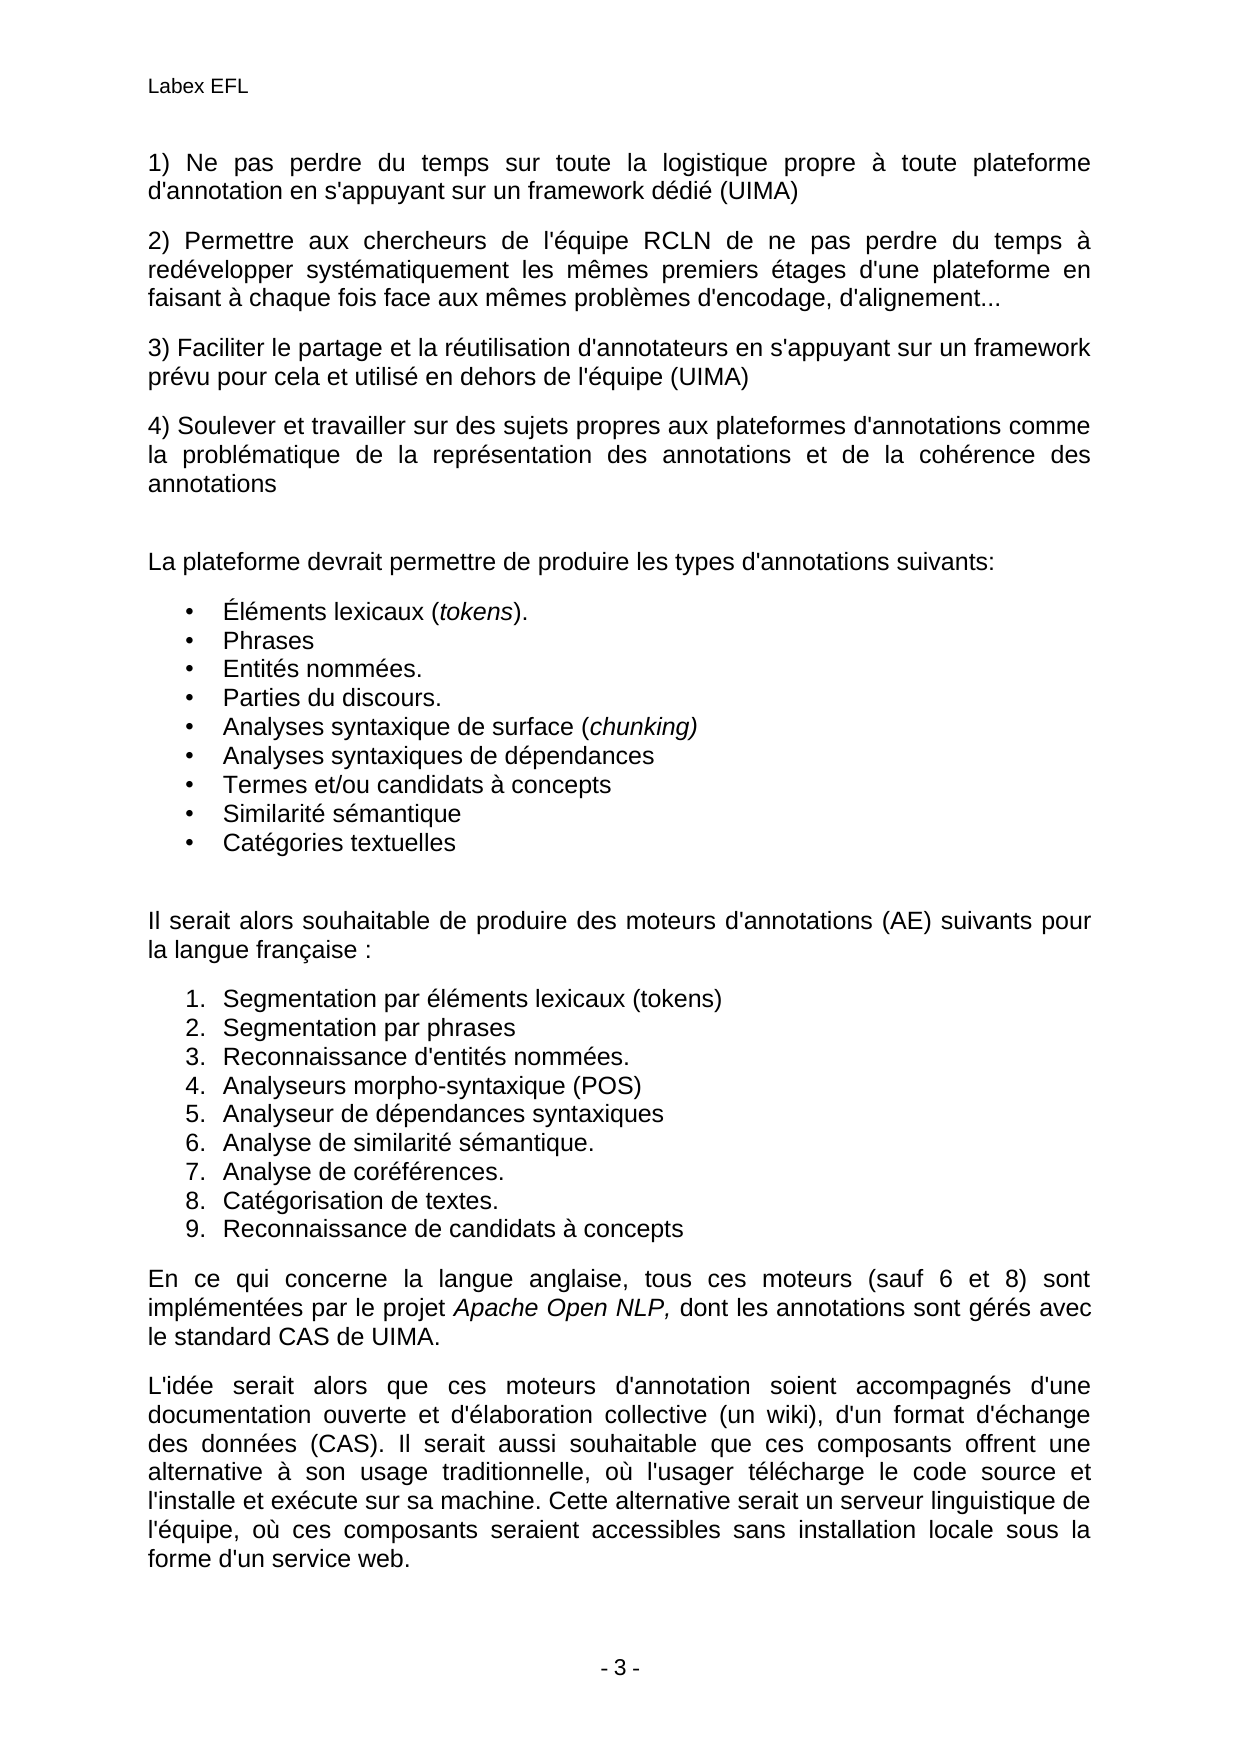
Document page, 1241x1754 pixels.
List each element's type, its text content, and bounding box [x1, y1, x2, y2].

text En ce qui concerne la langue anglaise, tous ces moteurs (sauf 6 et 8) sont implémentées par le projet Apache Open NLP, dont les annotations sont gérés avec le standard CAS de UIMA. [148, 1264, 1093, 1350]
text 2) Permettre aux chercheurs de l'équipe RCLN de ne pas perdre du temps à redévelopper systématiquement les mêmes premiers étages d'une plateforme en faisant à chaque fois face aux mêmes problèmes d'encodage, d'alignement... [148, 226, 1093, 312]
list Segmentation par éléments lexicaux (tokens) [185, 984, 1093, 1013]
list Reconnaissance de candidats à concepts [185, 1214, 1093, 1243]
list Similarité sémantique [185, 799, 1093, 828]
list Catégorisation de textes. [185, 1186, 1093, 1214]
list Analyseur de dépendances syntaxiques [185, 1099, 1093, 1128]
text Il serait alors souhaitable de produire des moteurs d'annotations (AE) suivants pour la langue française : [148, 906, 1093, 963]
list Entités nommées. [185, 654, 1093, 683]
list Reconnaissance d'entités nommées. [185, 1042, 1093, 1071]
list Phrases [185, 626, 1093, 654]
text 4) Soulever et travailler sur des sujets propres aux plateformes d'annotations comme la problématique de la représentation des annotations et de la cohérence des annotations [148, 411, 1093, 526]
list Catégories textuelles [185, 828, 1093, 856]
list Segmentation par phrases [185, 1013, 1093, 1042]
list Analyses syntaxique de surface (chunking) [185, 712, 1093, 741]
text L'idée serait alors que ces moteurs d'annotation soient accompagnés d'une documentation ouverte et d'élaboration collective (un wiki), d'un format d'échange des données (CAS). Il serait aussi souhaitable que ces composants offrent une alternative à son usage traditionnelle, où l'usager télécharge le code source et l'installe et exécute sur sa machine. Cette alternative serait un serveur linguistique de l'équipe, où ces composants seraient accessibles sans installation locale sous la forme d'un service web. [148, 1371, 1093, 1572]
text 1) Ne pas perdre du temps sur toute la logistique propre à toute plateforme d'annotation en s'appuyant sur un framework dédié (UIMA) [148, 148, 1093, 205]
text La plateforme devrait permettre de produire les types d'annotations suivants: [148, 547, 1093, 576]
list Analyses syntaxiques de dépendances [185, 741, 1093, 770]
list Analyse de similarité sémantique. [185, 1128, 1093, 1157]
text 3) Faciliter le partage et la réutilisation d'annotateurs en s'appuyant sur un framework prévu pour cela et utilisé en dehors de l'équipe (UIMA) [148, 333, 1093, 391]
list Termes et/ou candidats à concepts [185, 770, 1093, 799]
list Éléments lexicaux (tokens). [185, 597, 1093, 626]
list Parties du discours. [185, 683, 1093, 712]
list Analyseurs morpho-syntaxique (POS) [185, 1071, 1093, 1099]
list Analyse de coréférences. [185, 1157, 1093, 1186]
